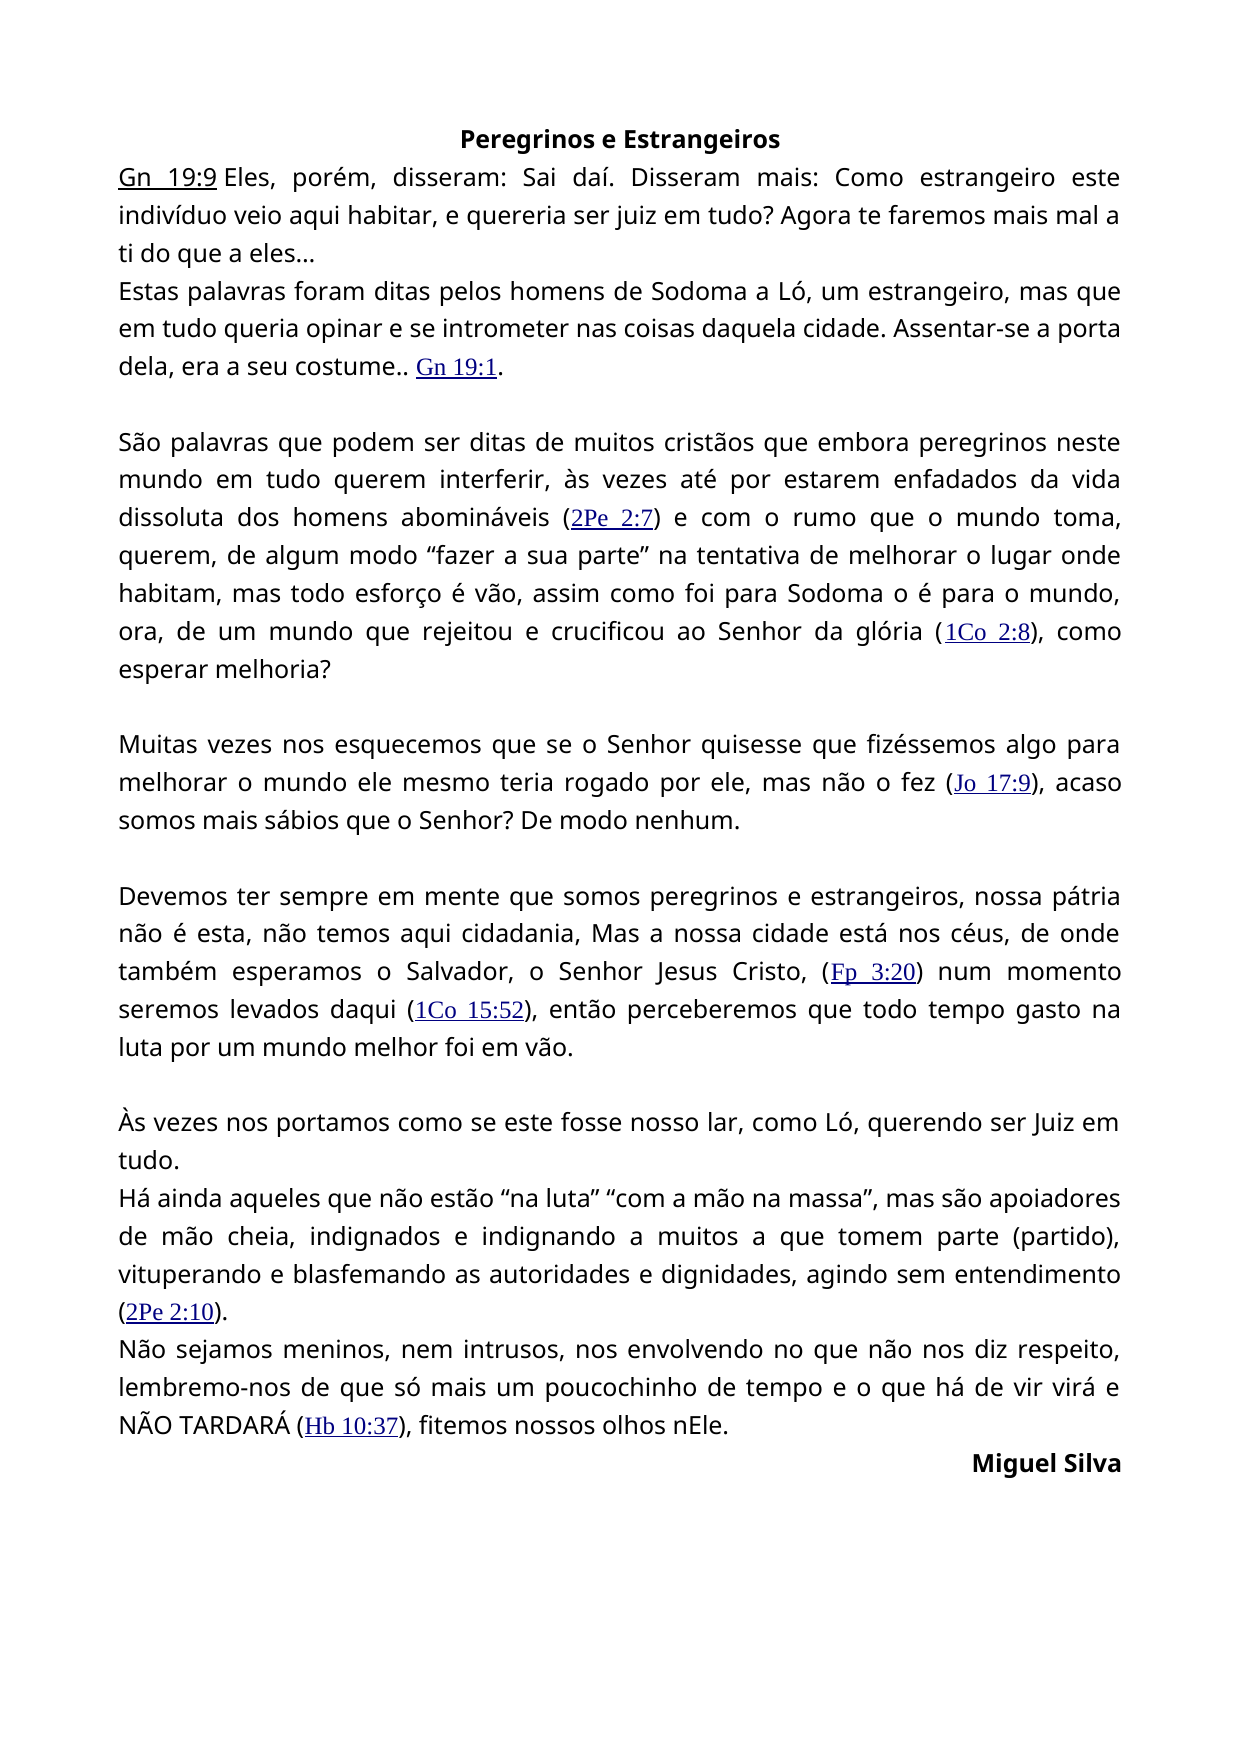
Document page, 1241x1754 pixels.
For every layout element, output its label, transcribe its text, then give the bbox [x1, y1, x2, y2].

text Estas palavras foram ditas pelos homens de Sodoma a Ló, um estrangeiro, mas que em tudo queria opinar e se intrometer nas coisas daquela cidade. Assentar-se a porta dela, era a seu costume.. Gn 19:1. [118, 269, 1122, 383]
text Miguel Silva [118, 1442, 1122, 1479]
text Há ainda aqueles que não estão “na luta” “com a mão na massa”, mas são apoiadores de mão cheia, indignados e indignando a muitos a que tomem parte (partido), vituperando e blasfemando as autoridades e dignidades, agindo sem entendimento (2Pe 2:10). [118, 1177, 1122, 1328]
text Às vezes nos portamos como se este fosse nosso lar, como Ló, querendo ser Juiz em tudo. [118, 1101, 1122, 1177]
text Gn 19:9 Eles, porém, disseram: Sai daí. Disseram mais: Como estrangeiro este indivíduo veio aqui habitar, e quereria ser juiz em tudo? Agora te faremos mais mal a ti do que a eles… [118, 156, 1122, 269]
text Não sejamos meninos, nem intrusos, nos envolvendo no que não nos diz respeito, lembremo-nos de que só mais um poucochinho de tempo e o que há de vir virá e NÃO TARDARÁ (Hb 10:37), fitemos nossos olhos nEle. [118, 1328, 1122, 1442]
text Peregrinos e Estrangeiros [118, 118, 1122, 156]
text São palavras que podem ser ditas de muitos cristãos que embora peregrinos neste mundo em tudo querem interferir, às vezes até por estarem enfadados da vida dissoluta dos homens abomináveis (2Pe 2:7) e com o rumo que o mundo toma, querem, de algum modo “fazer a sua parte” na tentativa de melhorar o lugar onde habitam, mas todo esforço é vão, assim como foi para Sodoma o é para o mundo, ora, de um mundo que rejeitou e crucificou ao Senhor da glória (1Co 2:8), como esperar melhoria? [118, 421, 1122, 685]
text Muitas vezes nos esquecemos que se o Senhor quisesse que fizéssemos algo para melhorar o mundo ele mesmo teria rogado por ele, mas não o fez (Jo 17:9), acaso somos mais sábios que o Senhor? De modo nenhum. [118, 723, 1122, 837]
text Devemos ter sempre em mente que somos peregrinos e estrangeiros, nossa pátria não é esta, não temos aqui cidadania, Mas a nossa cidade está nos céus, de onde também esperamos o Salvador, o Senhor Jesus Cristo, (Fp 3:20) num momento seremos levados daqui (1Co 15:52), então perceberemos que todo tempo gasto na luta por um mundo melhor foi em vão. [118, 874, 1122, 1063]
